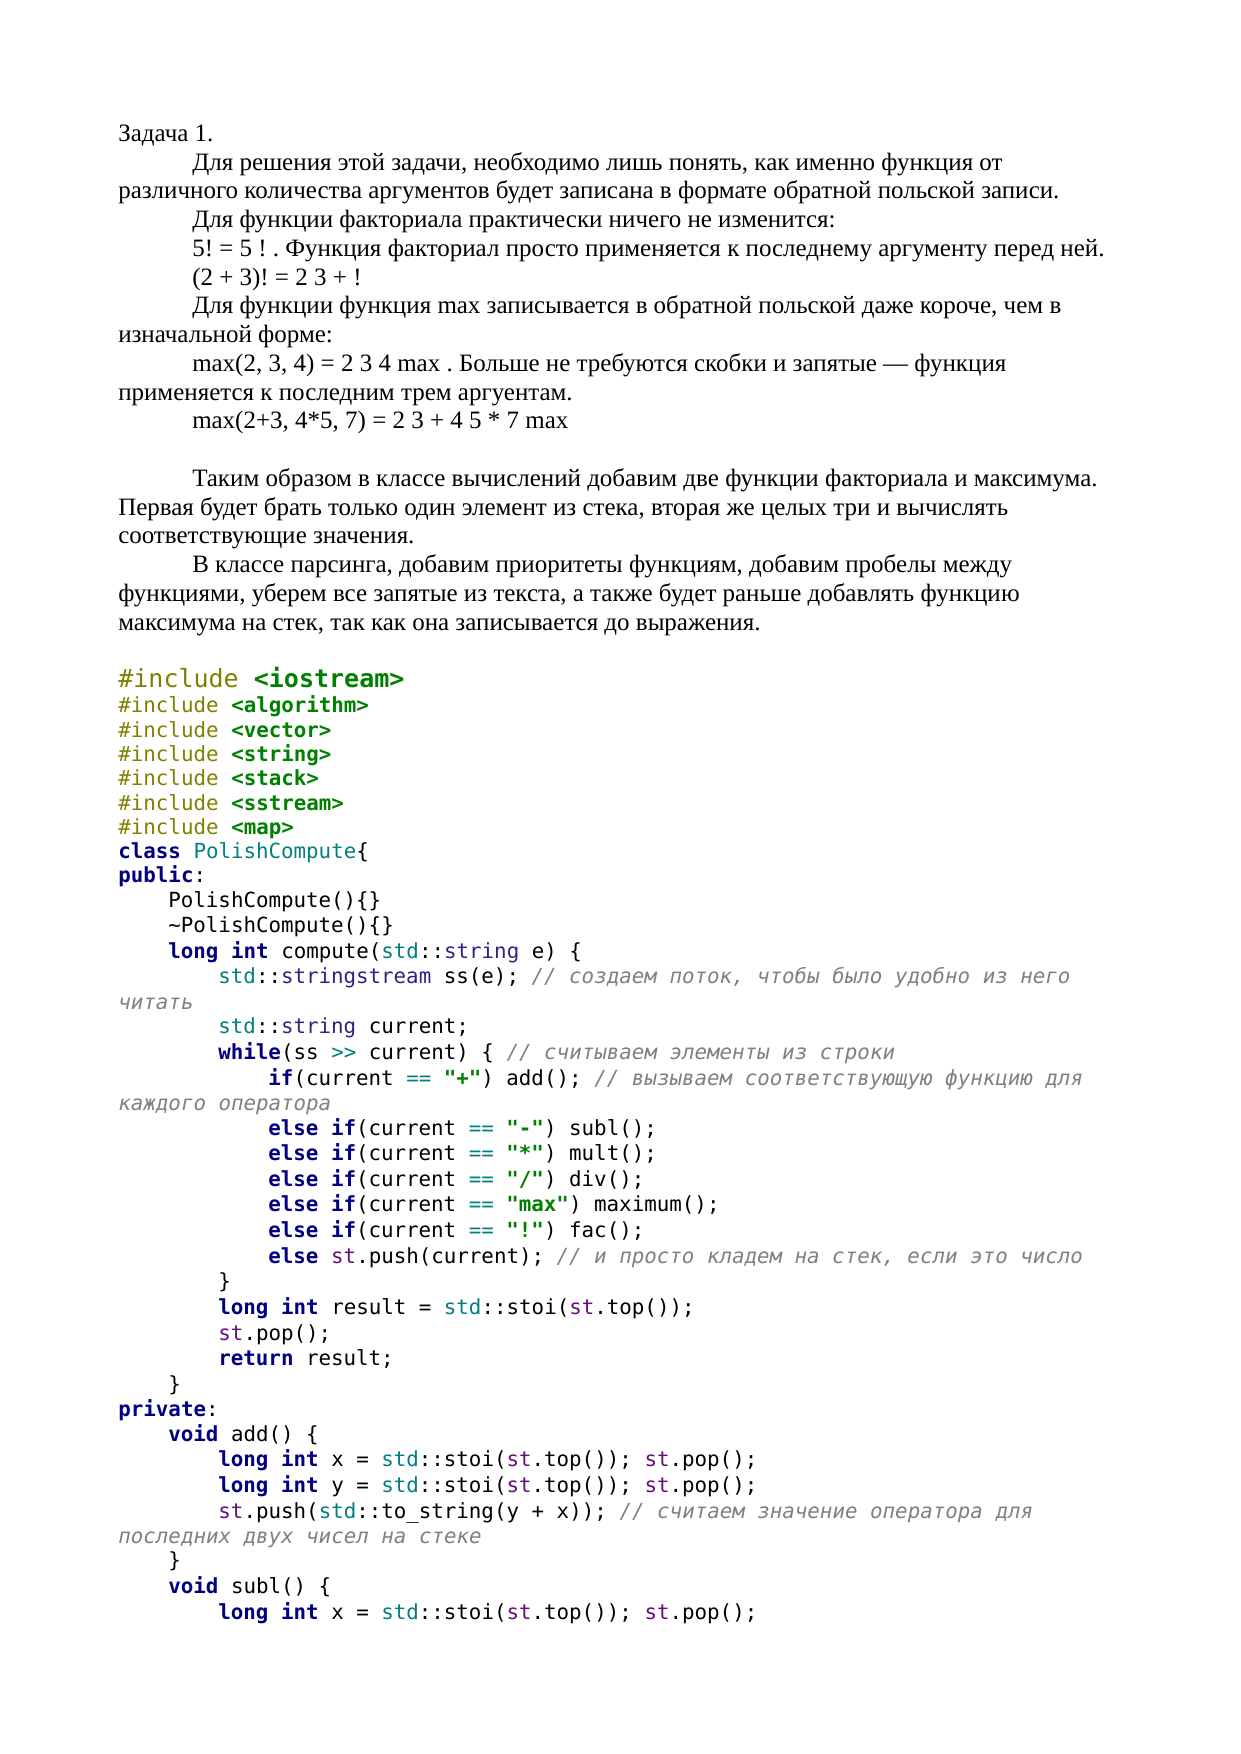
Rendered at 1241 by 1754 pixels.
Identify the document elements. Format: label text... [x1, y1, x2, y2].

text st.pop(); [118, 1321, 1122, 1346]
text Для функции факториала практически ничего не изменится: [118, 204, 1122, 233]
text } [118, 1548, 1122, 1574]
text Таким образом в классе вычислений добавим две функции факториала и максимума. Первая будет брать только один элемент из стека, вторая же целых три и вычислять соответствующие значения. [118, 463, 1122, 549]
text #include <map> [118, 815, 1122, 839]
text long int y = std::stoi(st.top()); st.pop(); [118, 1473, 1122, 1499]
text #include <algorithm> [118, 693, 1122, 718]
text class PolishCompute{ [118, 839, 1122, 863]
text long int x = std::stoi(st.top()); st.pop(); [118, 1447, 1122, 1473]
text std::stringstream ss(e); // создаем поток, чтобы было удобно из него читать [118, 964, 1122, 1014]
text max(2+3, 4*5, 7) = 2 3 + 4 5 * 7 max [118, 406, 1122, 434]
text PolishCompute(){} [118, 888, 1122, 913]
text private: [118, 1397, 1122, 1422]
text else if(current == "*") mult(); [118, 1141, 1122, 1167]
text max(2, 3, 4) = 2 3 4 max . Больше не требуются скобки и запятые — функция применяется к последним трем аргуентам. [118, 348, 1122, 406]
text Для решения этой задачи, необходимо лишь понять, как именно функция от различного количества аргументов будет записана в формате обратной польской записи. [118, 147, 1122, 204]
text while(ss >> current) { // считываем элементы из строки [118, 1040, 1122, 1066]
text ~PolishCompute(){} [118, 913, 1122, 939]
text else if(current == "/") div(); [118, 1167, 1122, 1192]
text } [118, 1372, 1122, 1397]
text #include <vector> [118, 718, 1122, 742]
text long int compute(std::string e) { [118, 939, 1122, 964]
text else st.push(current); // и просто кладем на стек, если это число [118, 1244, 1122, 1269]
text #include <sstream> [118, 791, 1122, 815]
text #include <iostream> [118, 664, 1122, 693]
text } [118, 1269, 1122, 1295]
text long int x = std::stoi(st.top()); st.pop(); [118, 1600, 1122, 1625]
text Задача 1. [118, 118, 1122, 147]
text if(current == "+") add(); // вызываем соответствующую функцию для каждого оператора [118, 1066, 1122, 1116]
text long int result = std::stoi(st.top()); [118, 1295, 1122, 1321]
text else if(current == "-") subl(); [118, 1116, 1122, 1141]
text Для функции функция max записывается в обратной польской даже короче, чем в изначальной форме: [118, 291, 1122, 348]
text 5! = 5 ! . Функция факториал просто применяется к последнему аргументу перед ней. [118, 233, 1122, 262]
text else if(current == "max") maximum(); [118, 1192, 1122, 1218]
text st.push(std::to_string(y + x)); // считаем значение оператора для последних двух чисел на стеке [118, 1499, 1122, 1548]
text В классе парсинга, добавим приоритеты функциям, добавим пробелы между функциями, уберем все запятые из текста, а также будет раньше добавлять функцию максимума на стек, так как она записывается до выражения. [118, 549, 1122, 636]
text return result; [118, 1346, 1122, 1372]
text void add() { [118, 1422, 1122, 1447]
text #include <stack> [118, 766, 1122, 791]
text #include <string> [118, 742, 1122, 766]
text else if(current == "!") fac(); [118, 1218, 1122, 1244]
text void subl() { [118, 1574, 1122, 1600]
text (2 + 3)! = 2 3 + ! [118, 262, 1122, 291]
text public: [118, 863, 1122, 888]
text std::string current; [118, 1014, 1122, 1040]
